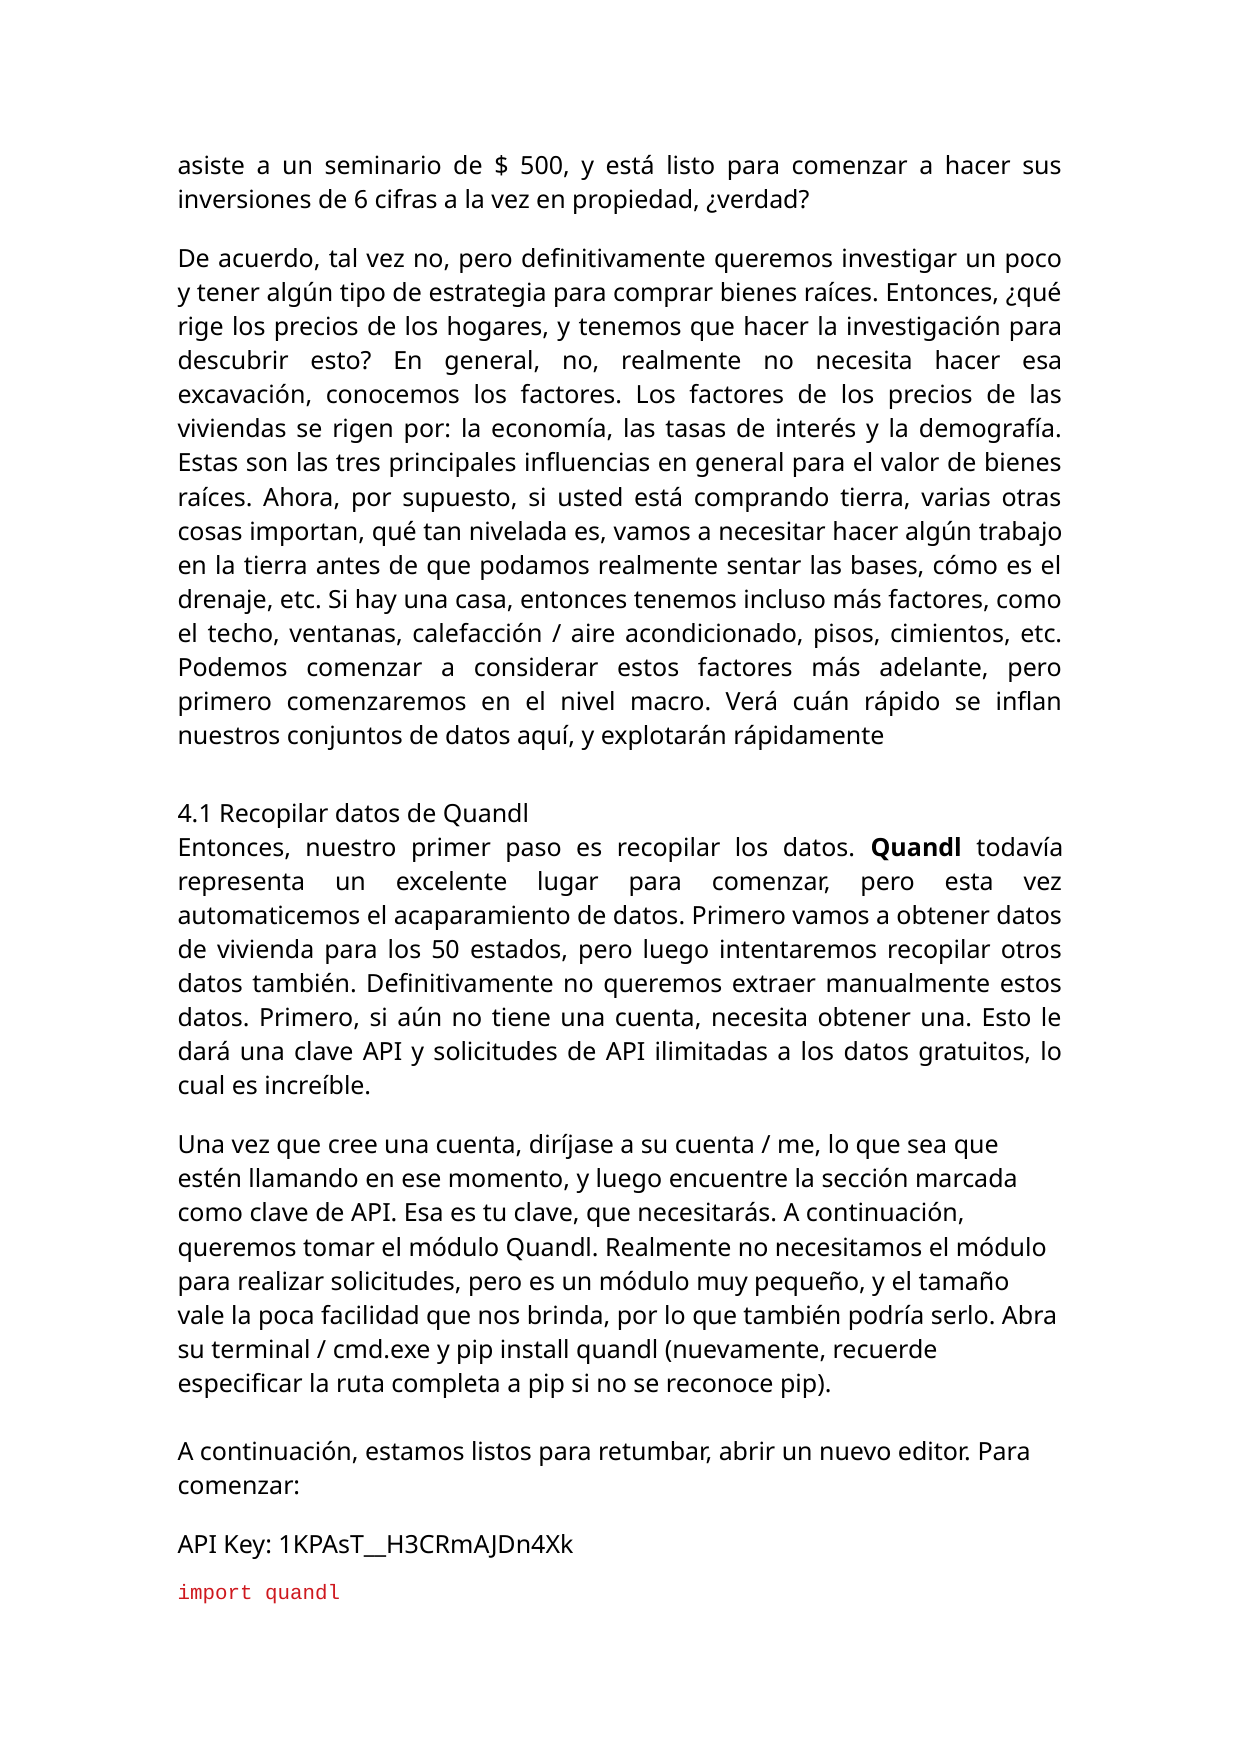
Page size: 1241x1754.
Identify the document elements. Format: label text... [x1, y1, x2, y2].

text Una vez que cree una cuenta, diríjase a su cuenta / me, lo que sea que estén llamando en ese momento, y luego encuentre la sección marcada como clave de API. Esa es tu clave, que necesitarás. A continuación, queremos tomar el módulo Quandl. Realmente no necesitamos el módulo para realizar solicitudes, pero es un módulo muy pequeño, y el tamaño vale la poca facilidad que nos brinda, por lo que también podría serlo. Abra su terminal / cmd.exe y pip install quandl (nuevamente, recuerde especificar la ruta completa a pip si no se reconoce pip). A continuación, estamos listos para retumbar, abrir un nuevo editor. Para comenzar: [177, 1127, 1063, 1502]
text asiste a un seminario de $ 500, y está listo para comenzar a hacer sus inversiones de 6 cifras a la vez en propiedad, ¿verdad? [177, 148, 1063, 216]
text API Key: 1KPAsT__H3CRmAJDn4Xk [177, 1527, 1063, 1561]
subtitle Recopilar datos de Quandl [177, 795, 1063, 829]
text import quandl [177, 1582, 1063, 1606]
text Entonces, nuestro primer paso es recopilar los datos. Quandl todavía representa un excelente lugar para comenzar, pero esta vez automaticemos el acaparamiento de datos. Primero vamos a obtener datos de vivienda para los 50 estados, pero luego intentaremos recopilar otros datos también. Definitivamente no queremos extraer manualmente estos datos. Primero, si aún no tiene una cuenta, necesita obtener una. Esto le dará una clave API y solicitudes de API ilimitadas a los datos gratuitos, lo cual es increíble. [177, 829, 1063, 1102]
text De acuerdo, tal vez no, pero definitivamente queremos investigar un poco y tener algún tipo de estrategia para comprar bienes raíces. Entonces, ¿qué rige los precios de los hogares, y tenemos que hacer la investigación para descubrir esto? En general, no, realmente no necesita hacer esa excavación, conocemos los factores. Los factores de los precios de las viviendas se rigen por: la economía, las tasas de interés y la demografía. Estas son las tres principales influencias en general para el valor de bienes raíces. Ahora, por supuesto, si usted está comprando tierra, varias otras cosas importan, qué tan nivelada es, vamos a necesitar hacer algún trabajo en la tierra antes de que podamos realmente sentar las bases, cómo es el drenaje, etc. Si hay una casa, entonces tenemos incluso más factores, como el techo, ventanas, calefacción / aire acondicionado, pisos, cimientos, etc. Podemos comenzar a considerar estos factores más adelante, pero primero comenzaremos en el nivel macro. Verá cuán rápido se inflan nuestros conjuntos de datos aquí, y explotarán rápidamente [177, 241, 1063, 752]
